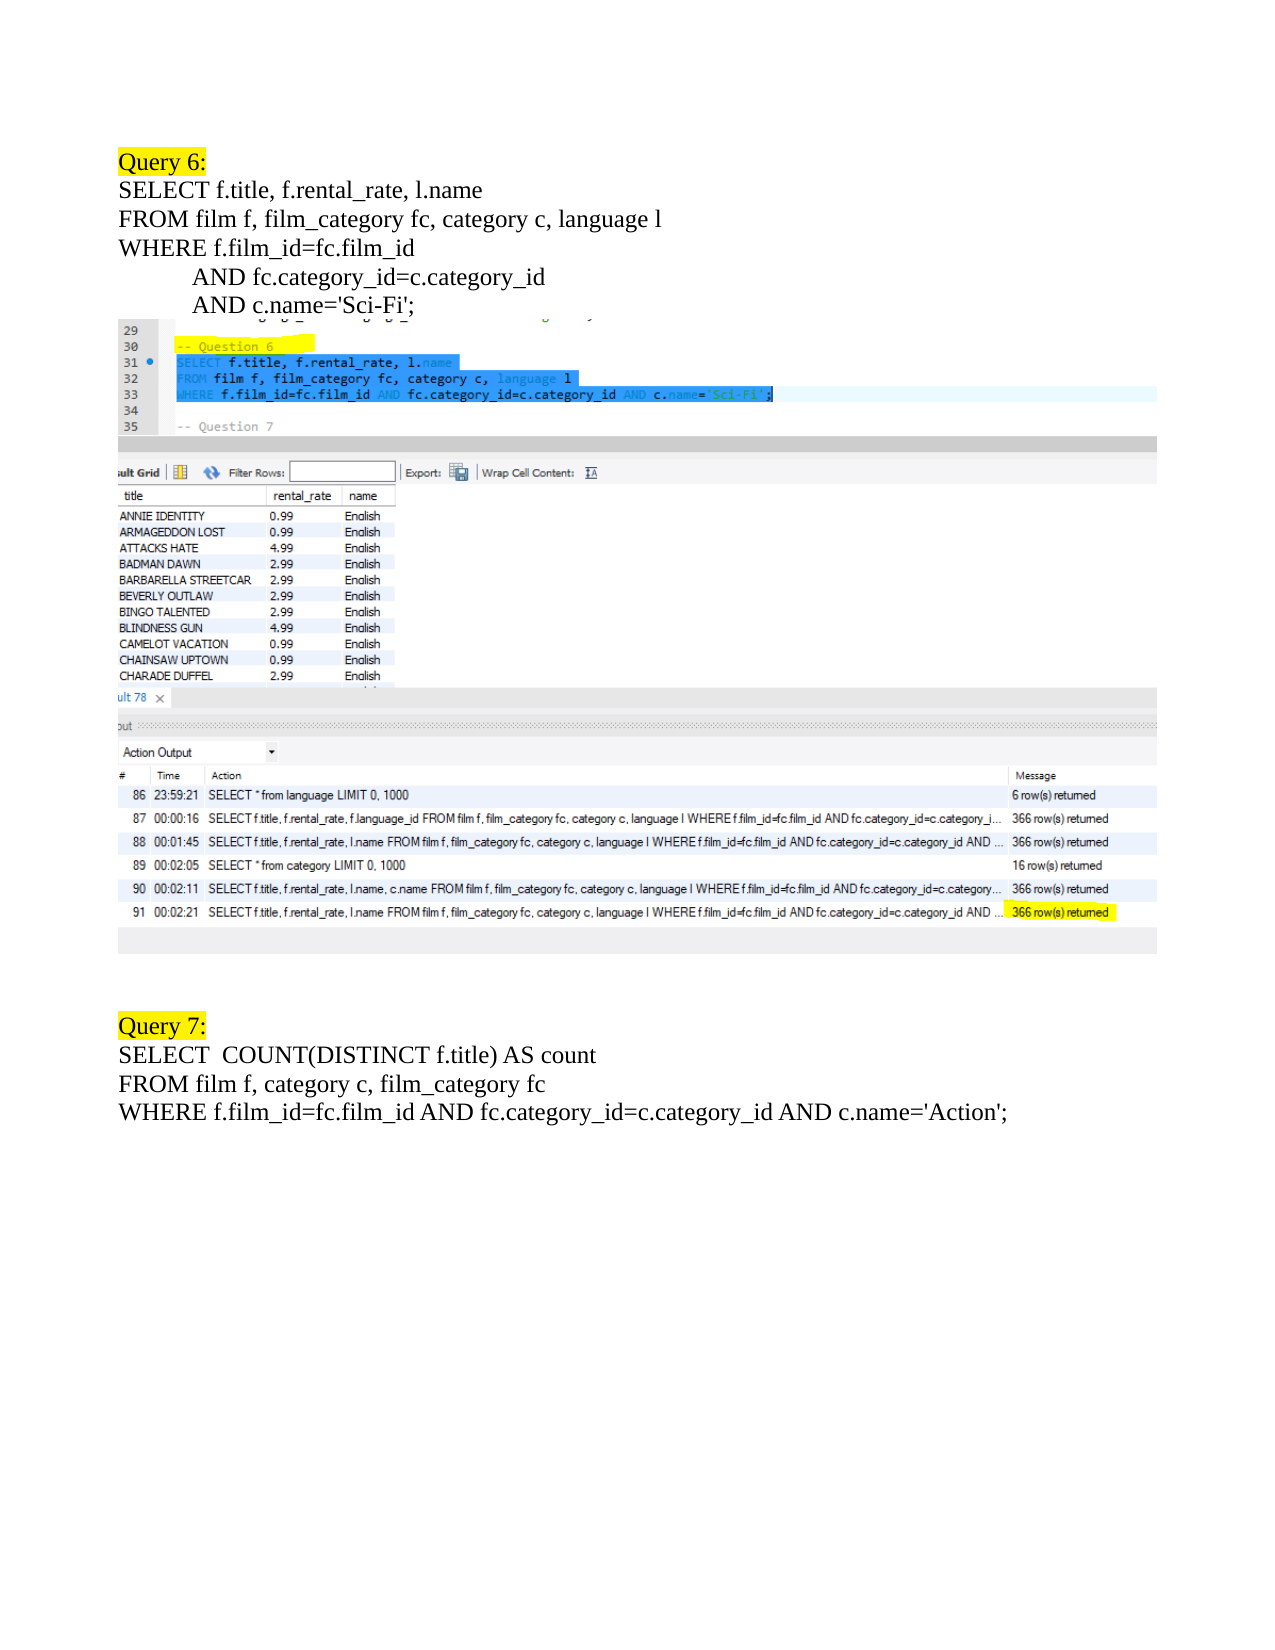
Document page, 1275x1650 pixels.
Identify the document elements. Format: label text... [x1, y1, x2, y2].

text Query 6: [118, 147, 1157, 176]
text Query 7: [118, 1011, 1157, 1040]
text SELECT f.title, f.rental_rate, l.name FROM film f, film_category fc, category c, language l WHERE f.film_id=fc.film_id AND fc.category_id=c.category_id AND c.name='Sci-Fi'; [118, 176, 1157, 319]
text SELECT COUNT(DISTINCT f.title) AS count FROM film f, category c, film_category fc WHERE f.film_id=fc.film_id AND fc.category_id=c.category_id AND c.name='Action'; [118, 1040, 1157, 1126]
picture [118, 319, 1157, 954]
